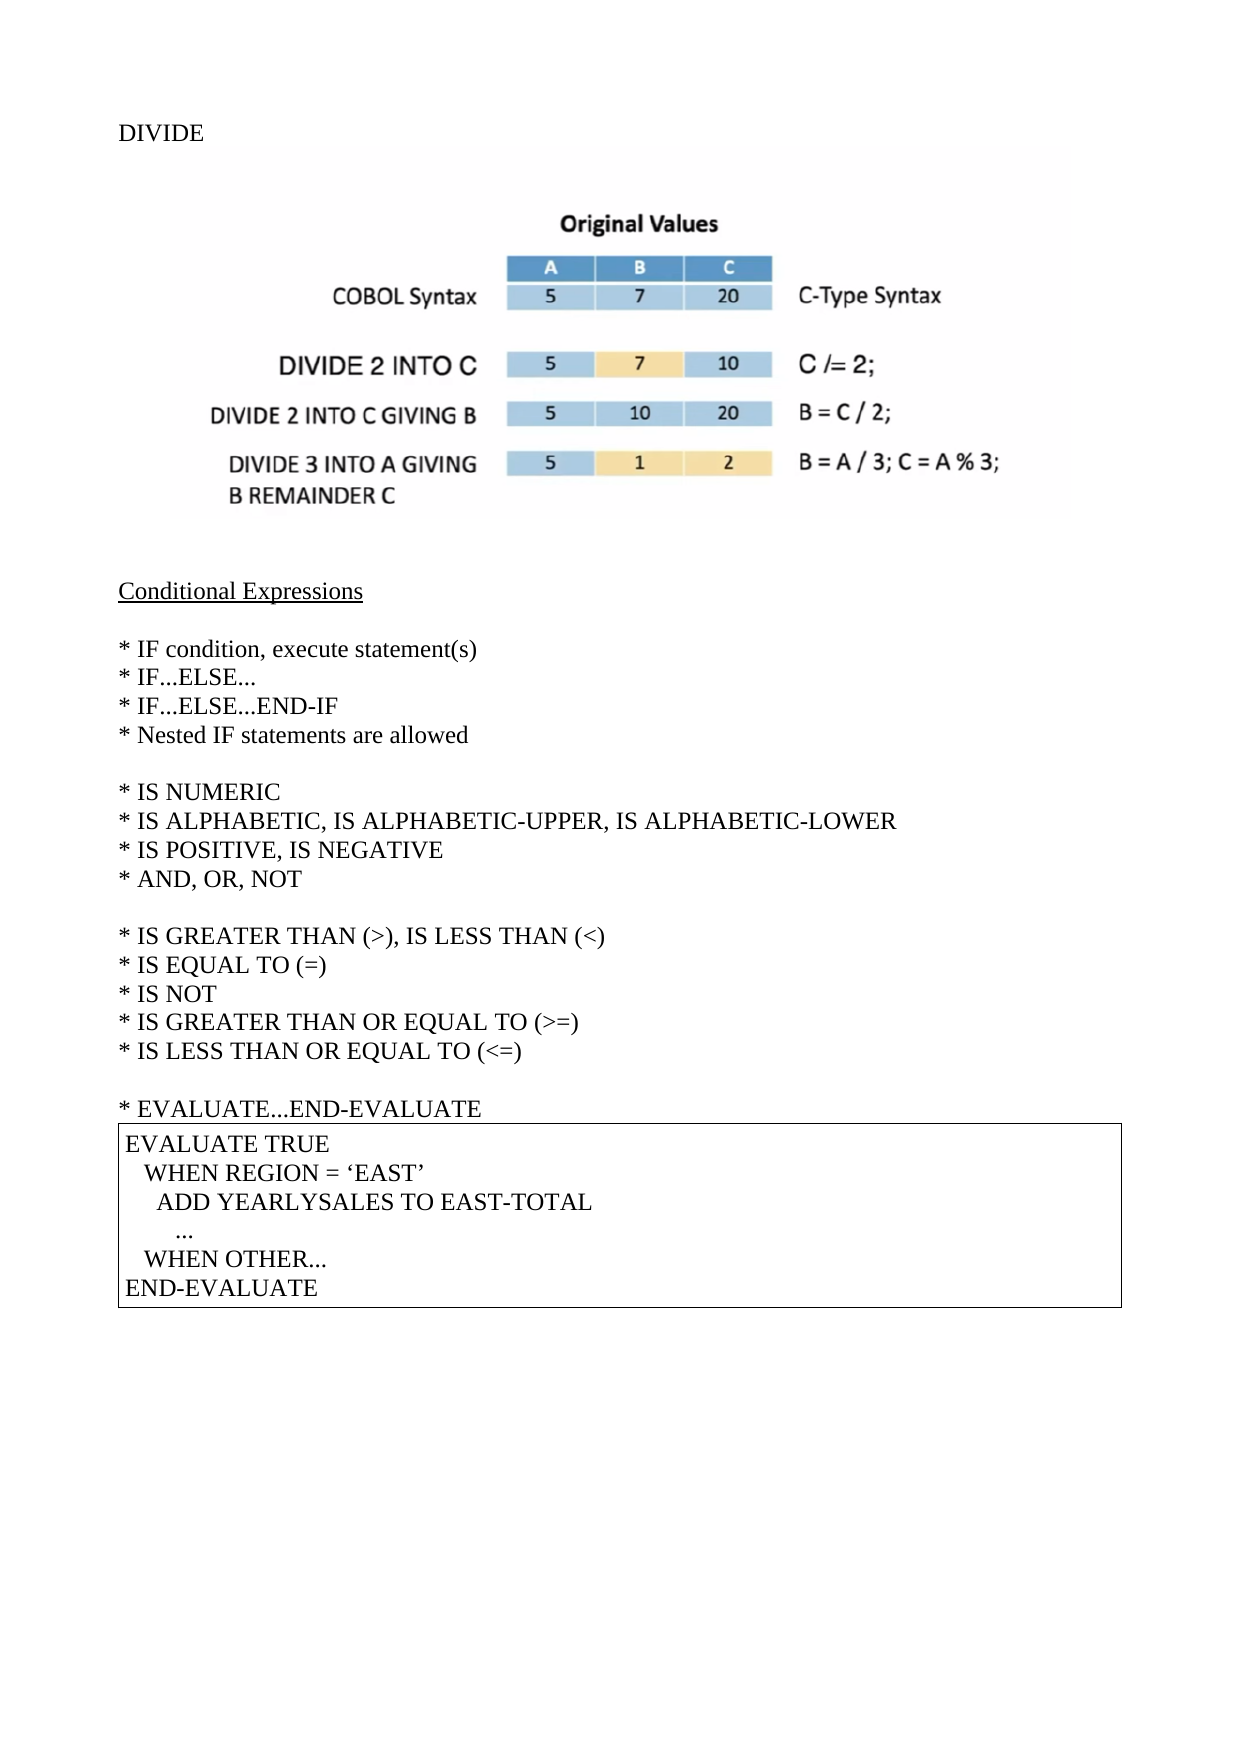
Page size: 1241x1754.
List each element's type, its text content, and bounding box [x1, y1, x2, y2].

text Conditional Expressions [118, 576, 1122, 605]
text * IF condition, execute statement(s) [118, 634, 1122, 662]
text DIVIDE [118, 118, 1122, 147]
text * IS POSITIVE, IS NEGATIVE [118, 835, 1122, 864]
text * IS LESS THAN OR EQUAL TO (<=) [118, 1036, 1122, 1065]
text * IS GREATER THAN (>), IS LESS THAN (<) [118, 921, 1122, 950]
text * IF...ELSE...END-IF [118, 691, 1122, 720]
text * IS EQUAL TO (=) [118, 950, 1122, 979]
text * AND, OR, NOT [118, 864, 1122, 892]
text * IS NOT [118, 979, 1122, 1007]
text * EVALUATE...END-EVALUATE [118, 1094, 1122, 1122]
table_header EVALUATE TRUE WHEN REGION = ‘EAST’ ADD YEARLYSALES TO EAST-TOTAL ... WHEN OTHER... END-EVALUATE [119, 1124, 1121, 1307]
picture [169, 146, 1071, 519]
text * IS NUMERIC [118, 777, 1122, 806]
text * IS GREATER THAN OR EQUAL TO (>=) [118, 1007, 1122, 1036]
text * IF...ELSE... [118, 662, 1122, 691]
text * Nested IF statements are allowed [118, 720, 1122, 749]
text * IS ALPHABETIC, IS ALPHABETIC-UPPER, IS ALPHABETIC-LOWER [118, 806, 1122, 835]
